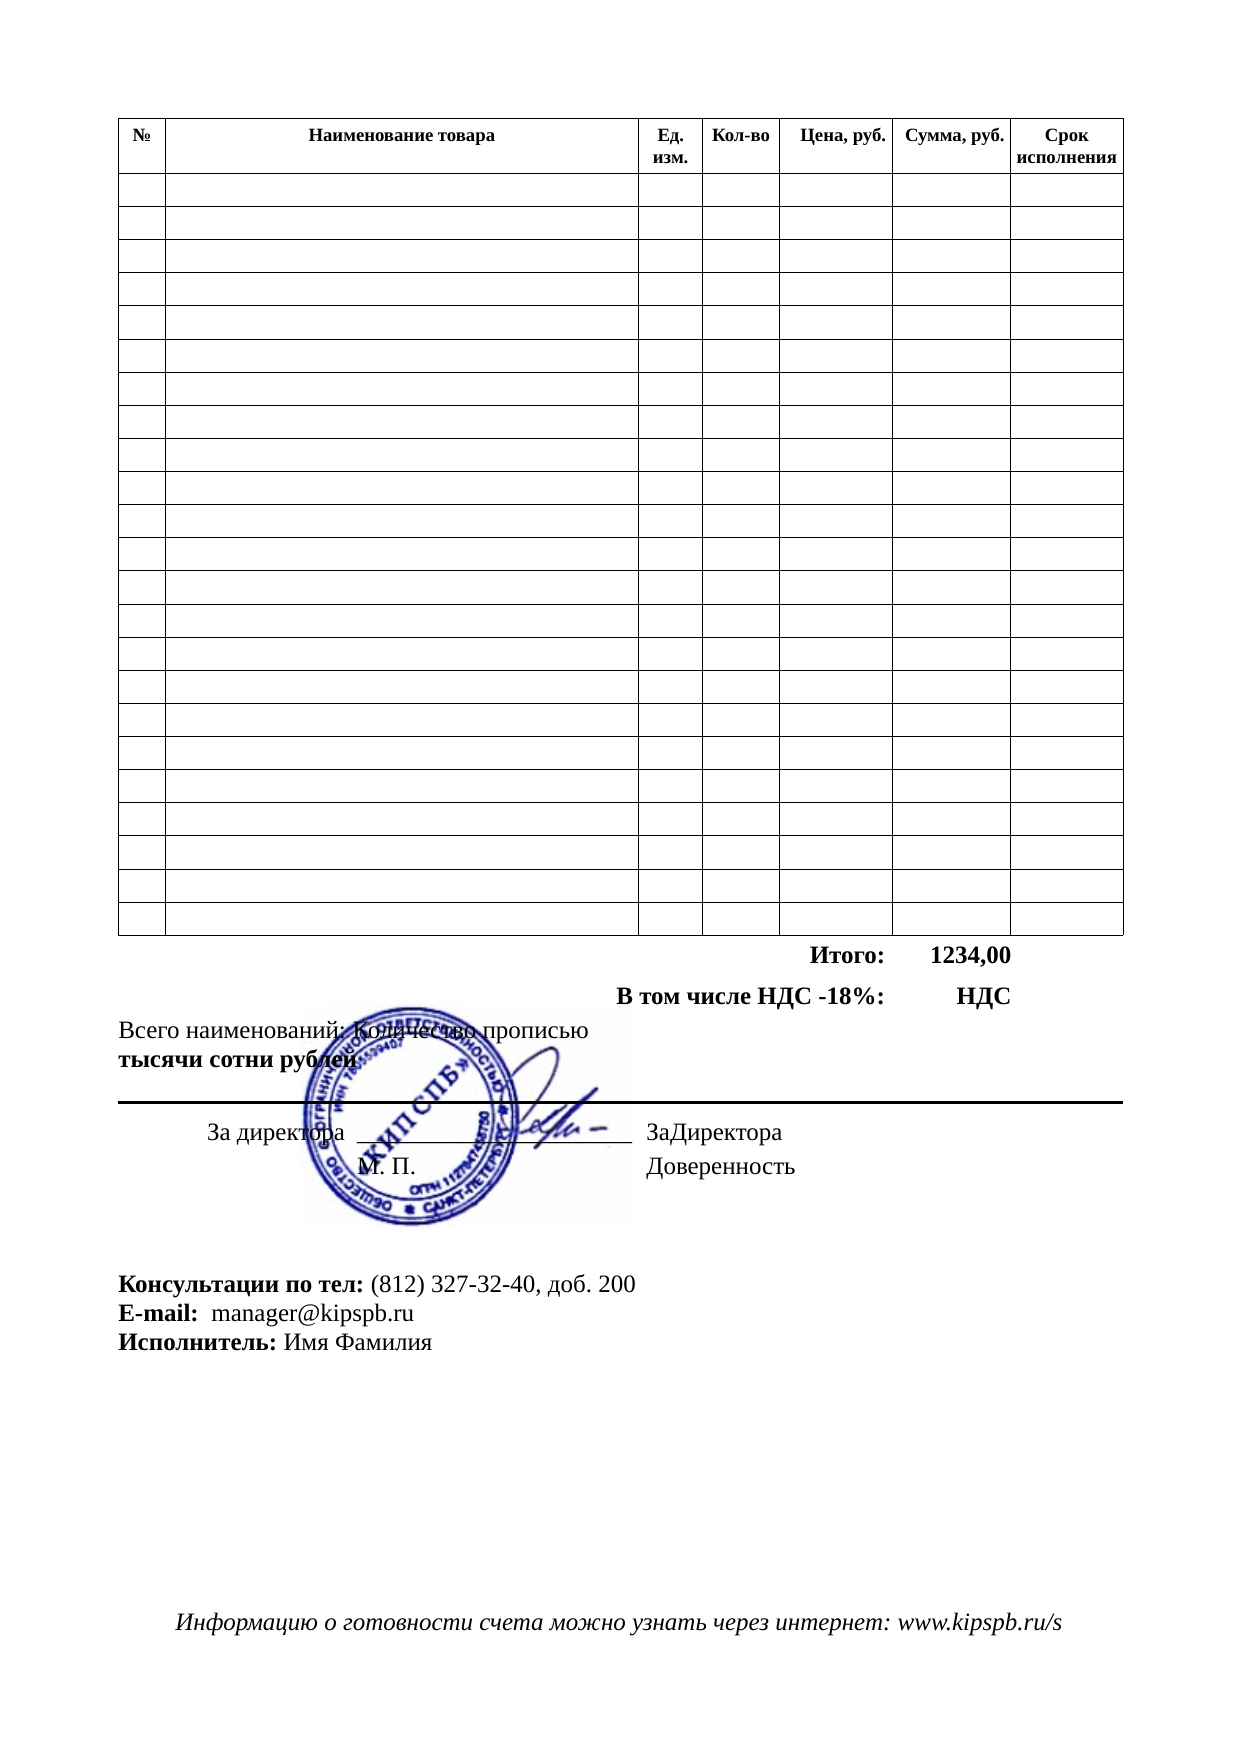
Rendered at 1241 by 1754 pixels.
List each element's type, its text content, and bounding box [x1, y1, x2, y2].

table_header Наименование товара [166, 119, 638, 173]
table_cell [1011, 836, 1123, 868]
table_cell [119, 770, 165, 802]
table_cell [703, 704, 779, 736]
table_cell [119, 240, 165, 272]
table_cell [119, 870, 165, 902]
text тысячи сотни рублей [118, 1044, 299, 1073]
table_header 1234,00 [891, 936, 1017, 975]
picture [299, 1003, 631, 1101]
table_cell [703, 273, 779, 305]
table_cell [893, 571, 1010, 603]
text Консультации по тел: (812) 327-32-40, доб. 200 [118, 1269, 1122, 1298]
table_cell [893, 870, 1010, 902]
table_cell [119, 836, 165, 868]
table_cell [166, 340, 638, 372]
table_cell [639, 605, 702, 637]
table_cell [893, 803, 1010, 835]
table_cell [893, 605, 1010, 637]
table_cell НДС [891, 975, 1017, 1015]
table_header Срок исполнения [1011, 119, 1123, 173]
table_cell [703, 207, 779, 239]
table_cell [119, 207, 165, 239]
table_cell [780, 737, 892, 769]
table_cell [639, 439, 702, 471]
table_cell [166, 571, 638, 603]
table_cell [166, 770, 638, 802]
table_cell [703, 836, 779, 868]
table_cell [639, 207, 702, 239]
table_cell [780, 870, 892, 902]
table_cell [639, 340, 702, 372]
table_cell [1011, 704, 1123, 736]
table_cell [166, 870, 638, 902]
table_cell [780, 903, 892, 935]
table_cell [166, 240, 638, 272]
table_cell [1011, 571, 1123, 603]
table_cell [119, 571, 165, 603]
table_cell [119, 340, 165, 372]
table_cell [703, 240, 779, 272]
table_cell [703, 903, 779, 935]
table_cell [1011, 240, 1123, 272]
table_cell [780, 340, 892, 372]
table_cell [893, 638, 1010, 670]
table_cell [119, 306, 165, 338]
table_cell [166, 207, 638, 239]
table_cell [1011, 340, 1123, 372]
text Всего наименований: Количество прописью [118, 1015, 299, 1044]
table_cell [639, 472, 702, 504]
table_cell [1011, 538, 1123, 570]
table_cell [780, 671, 892, 703]
picture [299, 1104, 631, 1228]
table_cell [780, 273, 892, 305]
table_cell [118, 1148, 299, 1183]
table_cell [639, 671, 702, 703]
table_cell [119, 406, 165, 438]
table_cell [639, 174, 702, 206]
table_cell [703, 870, 779, 902]
table_cell [780, 605, 892, 637]
table_cell [703, 737, 779, 769]
table_cell [780, 306, 892, 338]
table_cell [780, 704, 892, 736]
table_cell [780, 803, 892, 835]
table_header Итого: [605, 936, 891, 975]
table_header За директора [118, 1104, 299, 1148]
table_cell [639, 306, 702, 338]
table_cell [119, 505, 165, 537]
table_cell [166, 273, 638, 305]
table_cell [119, 472, 165, 504]
table_cell [639, 505, 702, 537]
table_cell [166, 406, 638, 438]
table_cell [166, 704, 638, 736]
text E-mail: manager@kipspb.ru [118, 1298, 1122, 1327]
table_cell [1011, 406, 1123, 438]
table_cell [893, 737, 1010, 769]
table_cell [780, 836, 892, 868]
table_cell [893, 770, 1010, 802]
table_cell [119, 638, 165, 670]
table_cell [780, 538, 892, 570]
table_cell [893, 406, 1010, 438]
table_cell [893, 903, 1010, 935]
table_cell [639, 704, 702, 736]
table_cell [119, 538, 165, 570]
table_cell [639, 870, 702, 902]
table_cell [780, 770, 892, 802]
table_cell [703, 472, 779, 504]
table_cell [119, 704, 165, 736]
table_cell [166, 174, 638, 206]
table_cell [893, 306, 1010, 338]
table_header Ед. изм. [639, 119, 702, 173]
table_cell [639, 803, 702, 835]
table_cell [703, 340, 779, 372]
table_cell [119, 439, 165, 471]
table_cell Доверенность [643, 1148, 1123, 1183]
table_cell [639, 770, 702, 802]
table_header Цена, руб. [780, 119, 892, 173]
table_cell [1011, 903, 1123, 935]
table_cell [780, 373, 892, 405]
table_cell [166, 472, 638, 504]
table_cell [1011, 174, 1123, 206]
table_cell [119, 671, 165, 703]
table_cell [893, 273, 1010, 305]
table_cell [1011, 803, 1123, 835]
table_cell [1011, 273, 1123, 305]
table_cell [166, 836, 638, 868]
table_header ЗаДиректора [643, 1104, 1123, 1148]
table_cell [1011, 439, 1123, 471]
table_cell [639, 638, 702, 670]
table_cell [119, 737, 165, 769]
table_cell [119, 373, 165, 405]
table_cell [166, 505, 638, 537]
table_cell [893, 240, 1010, 272]
table_cell [893, 505, 1010, 537]
table_cell [639, 538, 702, 570]
table_cell [119, 605, 165, 637]
table_cell [703, 538, 779, 570]
table_cell [166, 306, 638, 338]
table_cell [1011, 737, 1123, 769]
table_cell [703, 803, 779, 835]
table_cell [166, 373, 638, 405]
table_cell В том числе НДС -18%: [605, 975, 891, 1015]
table_cell [703, 373, 779, 405]
table_cell [119, 273, 165, 305]
table_cell [893, 340, 1010, 372]
table_cell [893, 439, 1010, 471]
table_cell [1011, 605, 1123, 637]
table_cell [703, 306, 779, 338]
table_cell [166, 803, 638, 835]
table_cell [639, 903, 702, 935]
table_cell [1011, 638, 1123, 670]
table_cell [703, 770, 779, 802]
table_cell [893, 373, 1010, 405]
table_cell [780, 439, 892, 471]
table_cell [703, 671, 779, 703]
table_header Кол-во [703, 119, 779, 173]
table_header № [119, 119, 165, 173]
table_cell [703, 571, 779, 603]
table_cell [703, 406, 779, 438]
table_cell [1011, 373, 1123, 405]
table_cell [1011, 770, 1123, 802]
table_cell [166, 439, 638, 471]
table_cell [780, 638, 892, 670]
text Исполнитель: Имя Фамилия [118, 1327, 1122, 1355]
table_cell [166, 638, 638, 670]
table_cell [166, 737, 638, 769]
table_cell [780, 240, 892, 272]
table_cell [639, 273, 702, 305]
table_header Сумма, руб. [893, 119, 1010, 173]
table_cell [703, 439, 779, 471]
table_header ______________________ [631, 1104, 643, 1148]
table_cell [119, 903, 165, 935]
table_cell [166, 671, 638, 703]
text тысячи сотни рублей [631, 1044, 1122, 1073]
table_cell [703, 605, 779, 637]
table_cell [893, 538, 1010, 570]
table_cell [1011, 505, 1123, 537]
table_cell [893, 704, 1010, 736]
table_cell [639, 373, 702, 405]
table_cell [1011, 671, 1123, 703]
table_cell М. П. [631, 1148, 643, 1183]
table_cell [639, 737, 702, 769]
text Всего наименований: Количество прописью [631, 1015, 1122, 1044]
table_cell [119, 803, 165, 835]
table_cell [703, 174, 779, 206]
table_cell [1011, 306, 1123, 338]
table_cell [780, 174, 892, 206]
table_cell [1011, 207, 1123, 239]
table_cell [893, 207, 1010, 239]
table_cell [780, 207, 892, 239]
table_cell [893, 671, 1010, 703]
table_cell [639, 406, 702, 438]
table_cell [703, 638, 779, 670]
table_cell [780, 505, 892, 537]
table_cell [1011, 472, 1123, 504]
table_cell [780, 472, 892, 504]
table_cell [780, 571, 892, 603]
table_cell [893, 472, 1010, 504]
table_cell [166, 903, 638, 935]
table_cell [1011, 870, 1123, 902]
table_cell [639, 571, 702, 603]
table_cell [780, 406, 892, 438]
table_cell [119, 174, 165, 206]
table_cell [893, 174, 1010, 206]
table_cell [639, 836, 702, 868]
table_cell [166, 605, 638, 637]
table_cell [166, 538, 638, 570]
table_cell [703, 505, 779, 537]
table_cell [893, 836, 1010, 868]
table_cell [639, 240, 702, 272]
